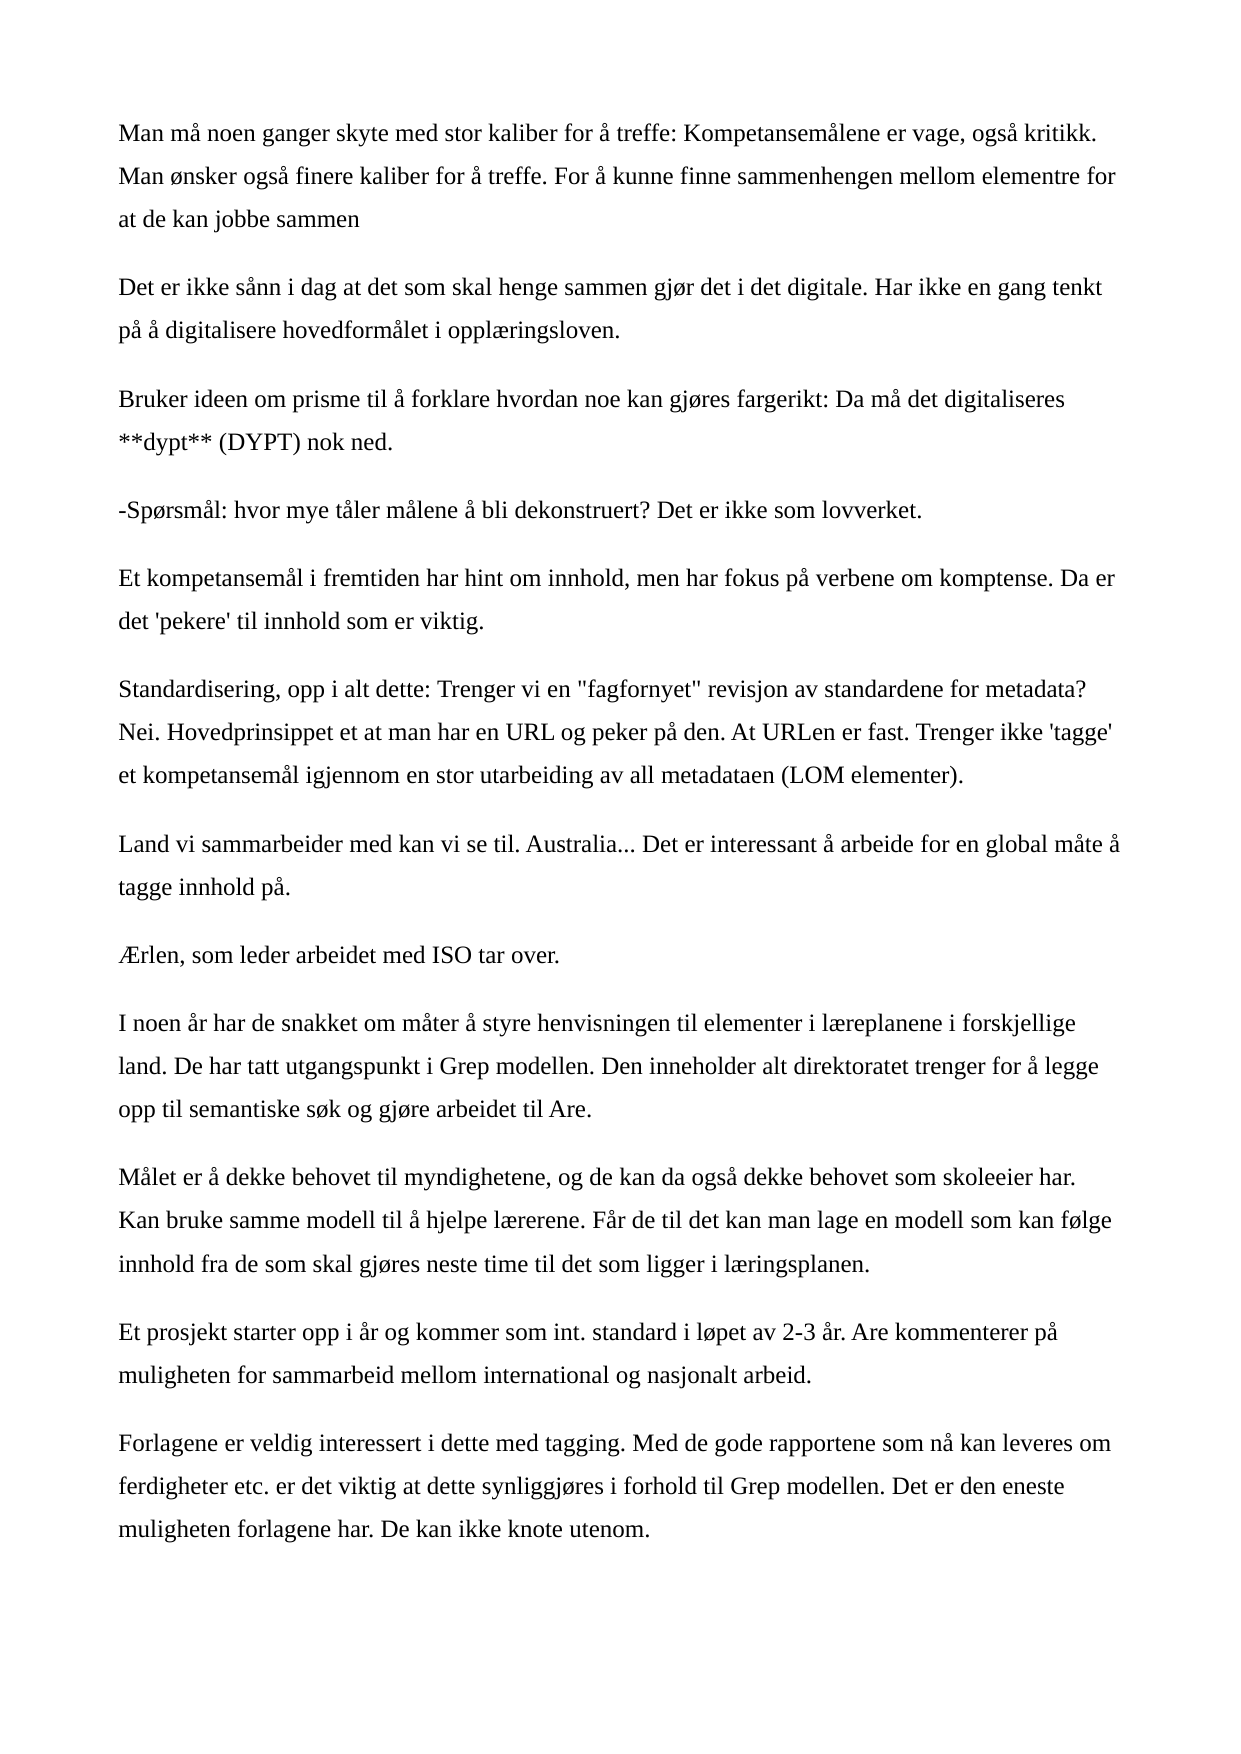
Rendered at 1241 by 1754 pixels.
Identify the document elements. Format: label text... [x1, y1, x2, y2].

text Standardisering, opp i alt dette: Trenger vi en "fagfornyet" revisjon av standardene for metadata? Nei. Hovedprinsippet et at man har en URL og peker på den. At URLen er fast. Trenger ikke 'tagge' et kompetansemål igjennom en stor utarbeiding av all metadataen (LOM elementer). [118, 674, 1122, 789]
text Ærlen, som leder arbeidet med ISO tar over. [118, 940, 1122, 969]
text Forlagene er veldig interessert i dette med tagging. Med de gode rapportene som nå kan leveres om ferdigheter etc. er det viktig at dette synliggjøres i forhold til Grep modellen. Det er den eneste muligheten forlagene har. De kan ikke knote utenom. [118, 1428, 1122, 1543]
text -Spørsmål: hvor mye tåler målene å bli dekonstruert? Det er ikke som lovverket. [118, 495, 1122, 524]
text Bruker ideen om prisme til å forklare hvordan noe kan gjøres fargerikt: Da må det digitaliseres **dypt** (DYPT) nok ned. [118, 384, 1122, 456]
text I noen år har de snakket om måter å styre henvisningen til elementer i læreplanene i forskjellige land. De har tatt utgangspunkt i Grep modellen. Den inneholder alt direktoratet trenger for å legge opp til semantiske søk og gjøre arbeidet til Are. [118, 1008, 1122, 1123]
text Det er ikke sånn i dag at det som skal henge sammen gjør det i det digitale. Har ikke en gang tenkt på å digitalisere hovedformålet i opplæringsloven. [118, 272, 1122, 344]
text Land vi sammarbeider med kan vi se til. Australia... Det er interessant å arbeide for en global måte å tagge innhold på. [118, 829, 1122, 901]
text Målet er å dekke behovet til myndighetene, og de kan da også dekke behovet som skoleeier har. Kan bruke samme modell til å hjelpe lærerene. Får de til det kan man lage en modell som kan følge innhold fra de som skal gjøres neste time til det som ligger i læringsplanen. [118, 1162, 1122, 1277]
text Et prosjekt starter opp i år og kommer som int. standard i løpet av 2-3 år. Are kommenterer på muligheten for sammarbeid mellom international og nasjonalt arbeid. [118, 1317, 1122, 1389]
text Man må noen ganger skyte med stor kaliber for å treffe: Kompetansemålene er vage, også kritikk. Man ønsker også finere kaliber for å treffe. For å kunne finne sammenhengen mellom elementre for at de kan jobbe sammen [118, 118, 1122, 233]
text Et kompetansemål i fremtiden har hint om innhold, men har fokus på verbene om komptense. Da er det 'pekere' til innhold som er viktig. [118, 563, 1122, 635]
